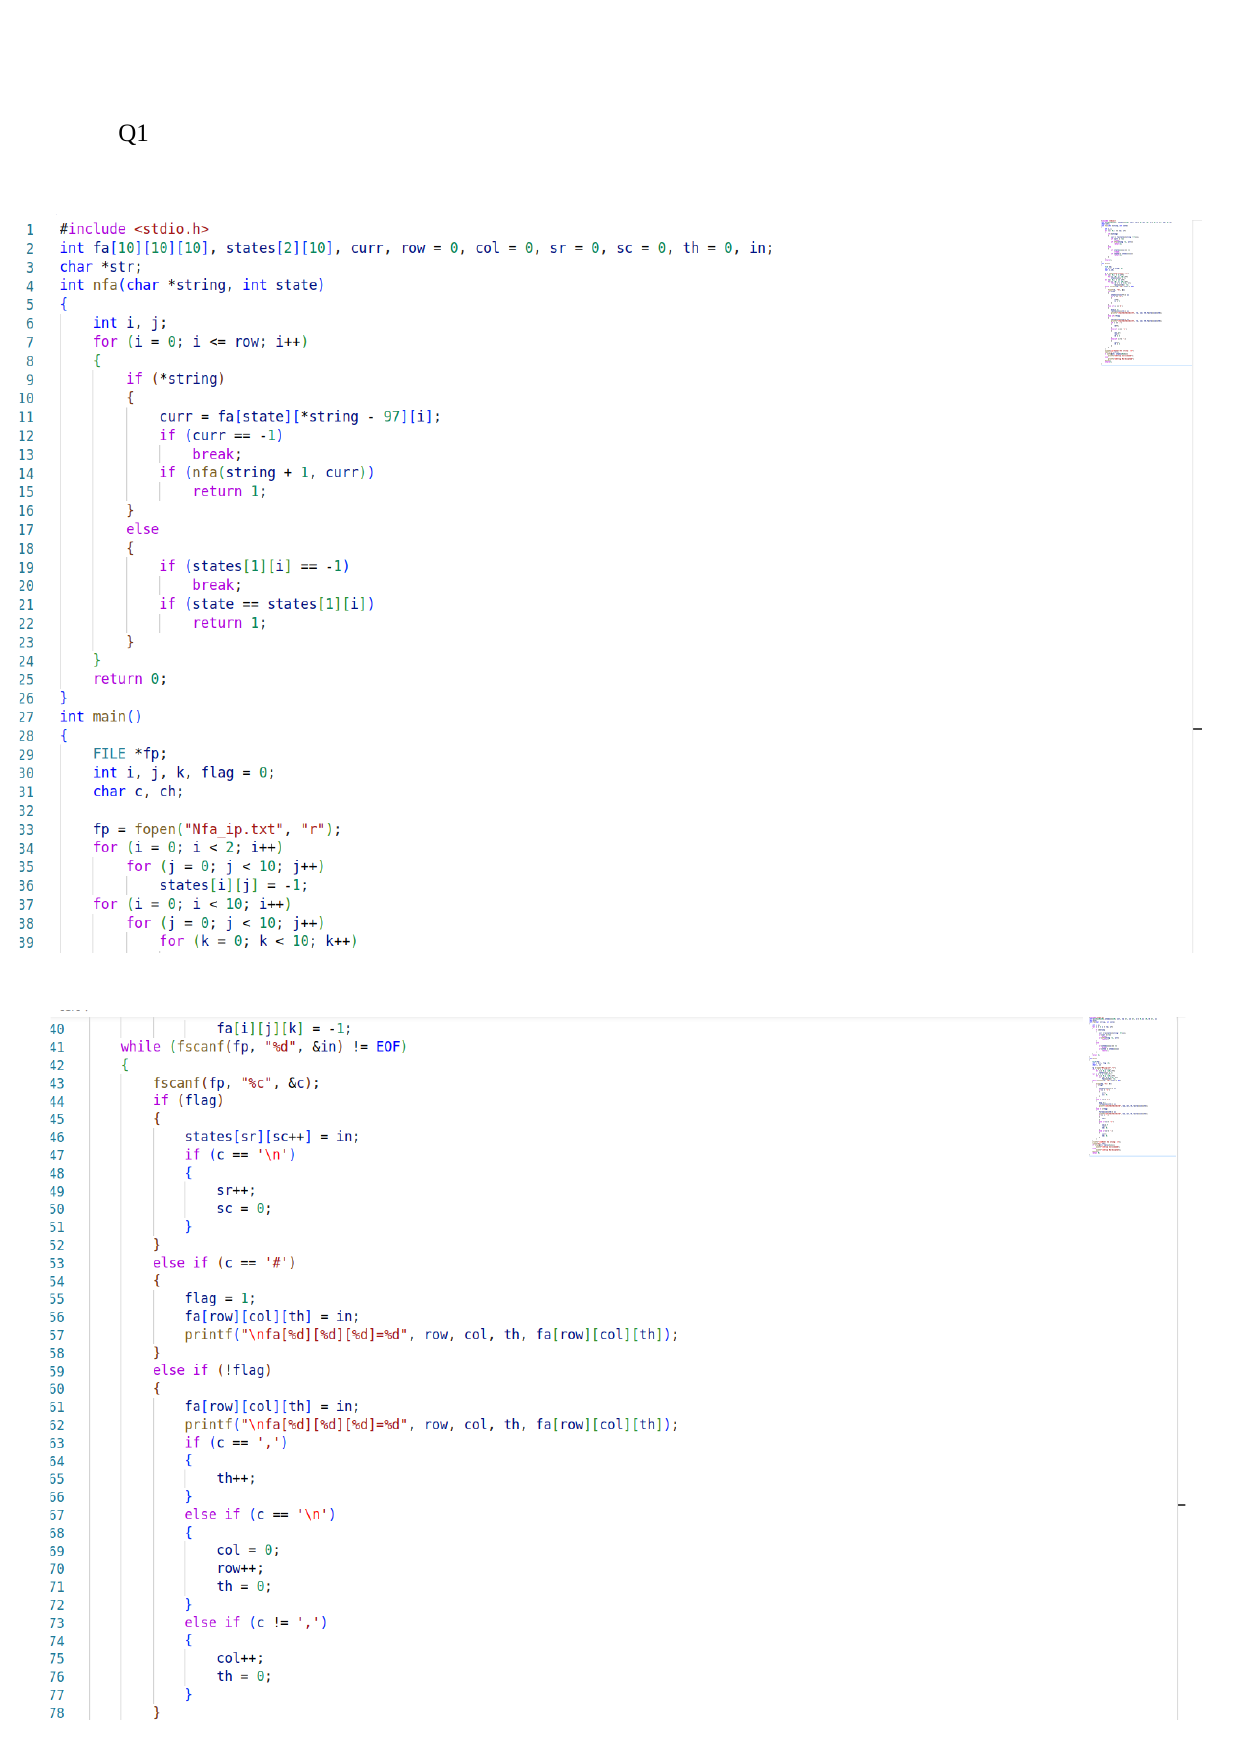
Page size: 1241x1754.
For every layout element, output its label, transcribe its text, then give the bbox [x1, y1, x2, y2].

picture [50, 1010, 1186, 1720]
picture [19, 214, 1202, 953]
text Q1 [118, 118, 1122, 147]
